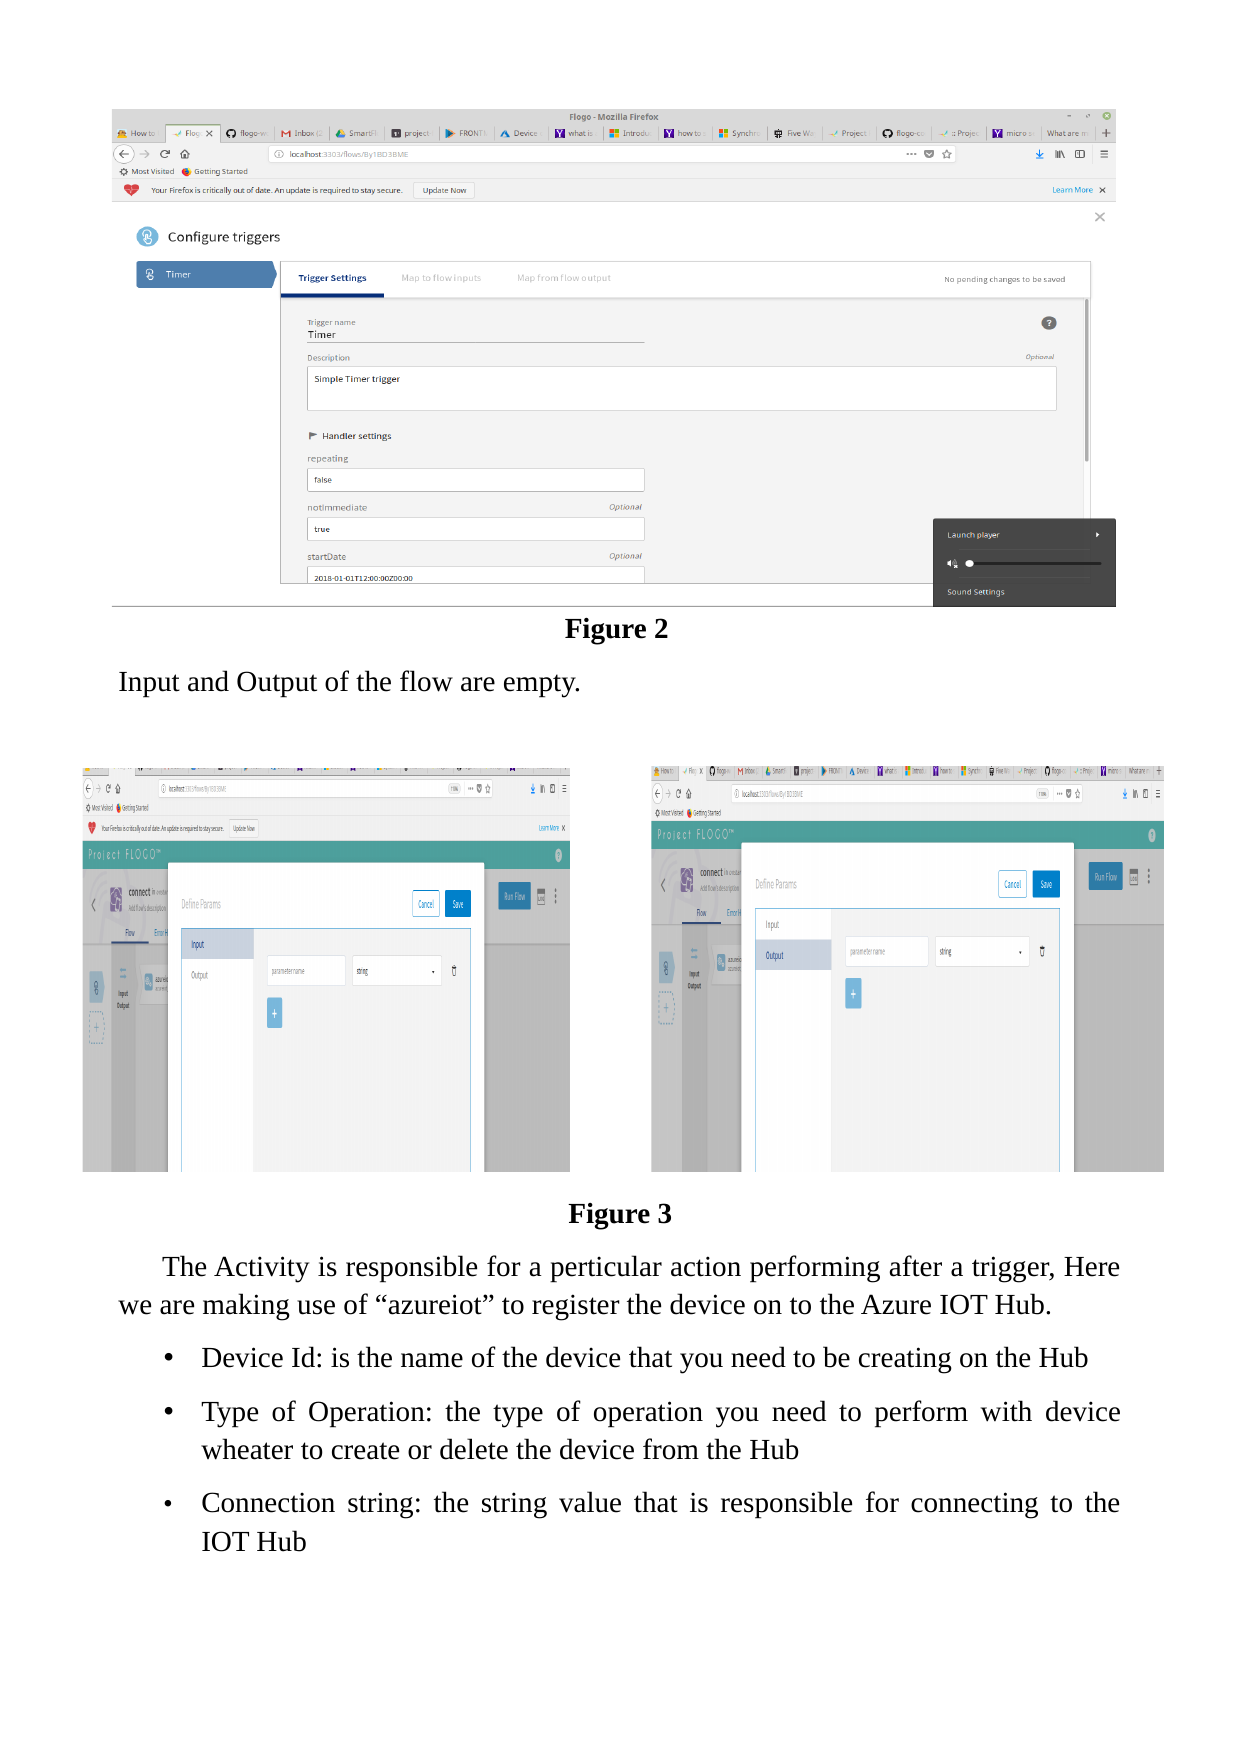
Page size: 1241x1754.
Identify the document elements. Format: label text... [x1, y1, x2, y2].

list Type of Operation: the type of operation you need to perform with device wheater to create or delete the device from the Hub [163, 1394, 1122, 1466]
text The Activity is responsible for a perticular action performing after a trigger, Here we are making use of “azureiot” to register the device on to the Azure IOT Hub. [118, 1249, 1122, 1321]
picture [82, 768, 548, 1172]
list Device Id: is the name of the device that you need to be creating on the Hub [163, 1341, 1122, 1374]
picture [651, 766, 1164, 1172]
text Input and Output of the flow are empty. [118, 664, 1122, 698]
list Connection string: the string value that is responsible for connecting to the IOT Hub [163, 1486, 1122, 1558]
text Figure 2 [118, 118, 1122, 645]
picture [111, 109, 1116, 607]
text Figure 3 [118, 1196, 1122, 1229]
